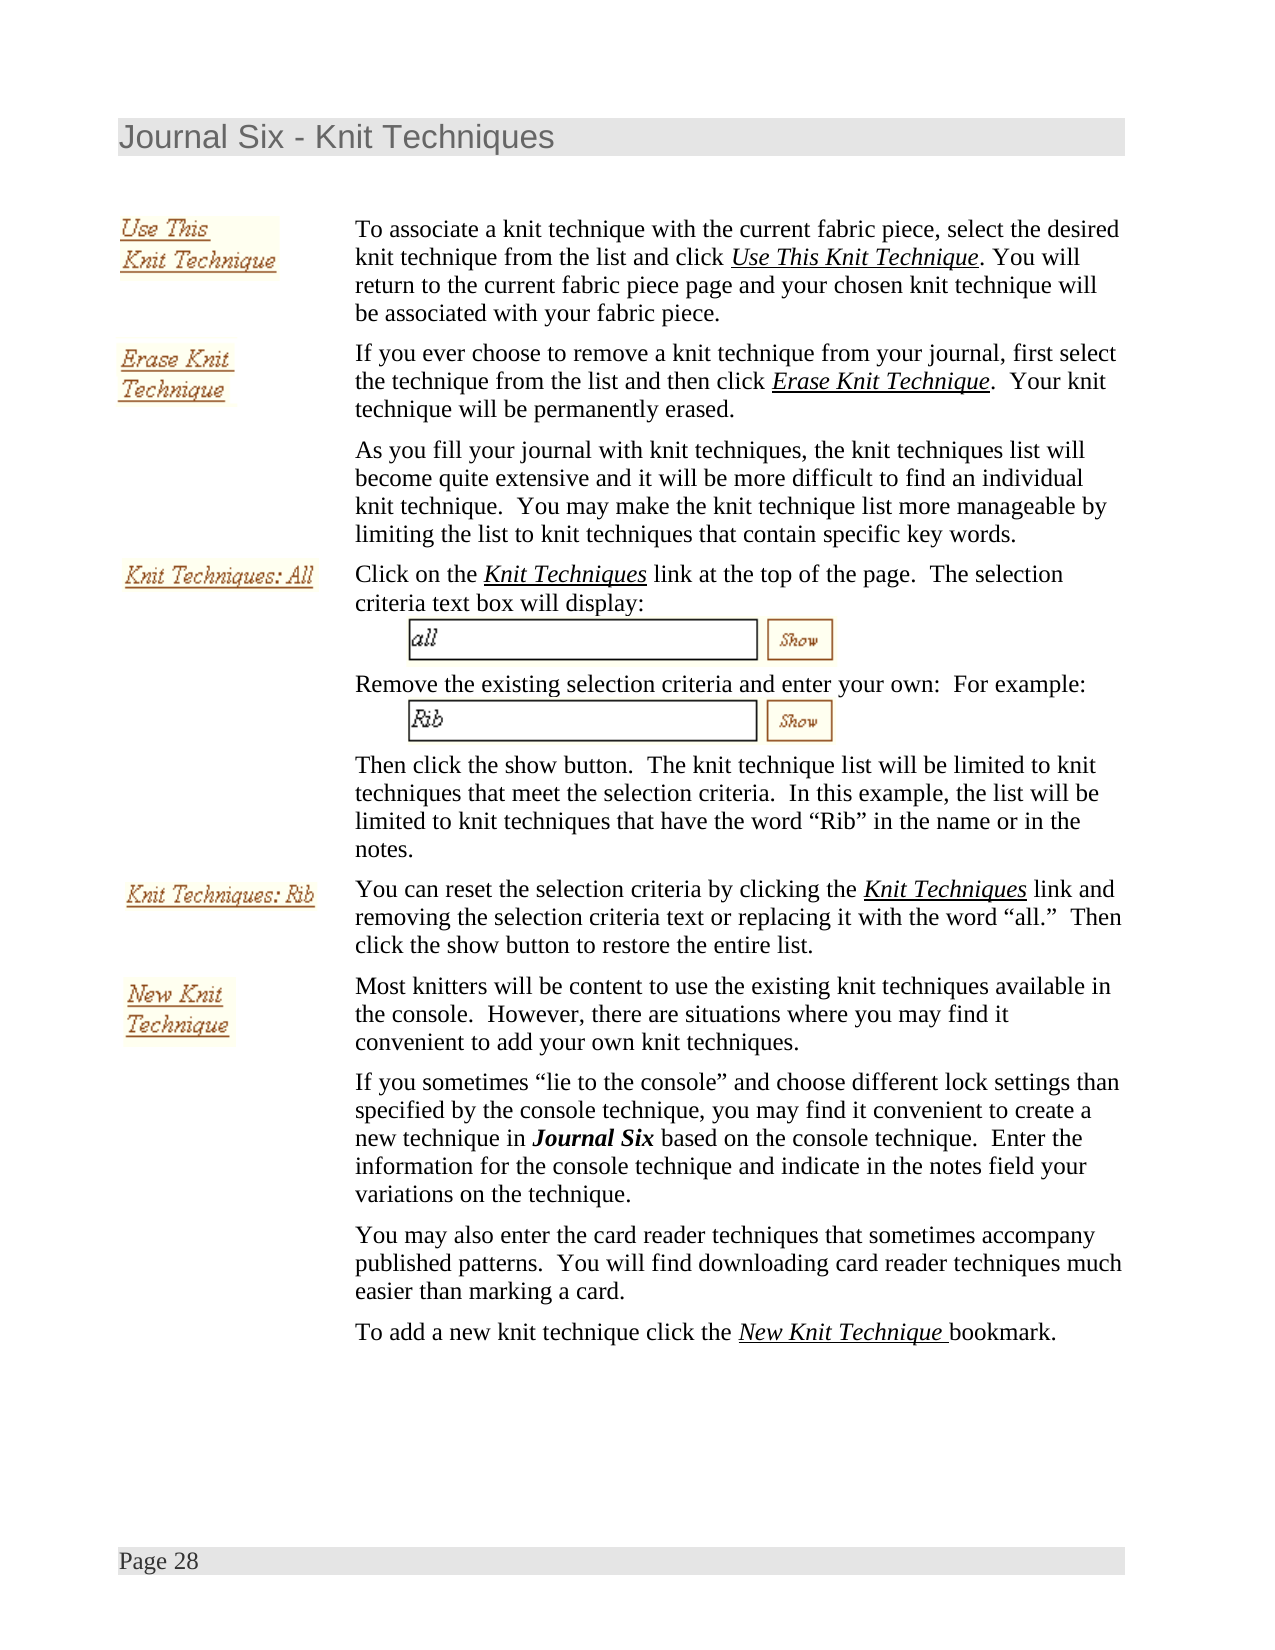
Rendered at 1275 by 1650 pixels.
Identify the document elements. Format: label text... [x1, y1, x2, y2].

text If you ever choose to remove a knit technique from your journal, first select the technique from the list and then click Erase Knit Technique. Your knit technique will be permanently erased. [355, 339, 1125, 423]
picture [123, 977, 236, 1047]
picture [120, 216, 280, 281]
text To add a new knit technique click the New Knit Technique bookmark. [355, 1317, 1125, 1345]
text If you sometimes “lie to the console” and choose different lock settings than specified by the console technique, you may find it convenient to create a new technique in Journal Six based on the console technique. Enter the information for the console technique and indicate in the notes field your variations on the technique. [355, 1068, 1125, 1208]
text You may also enter the card reader techniques that sometimes accompany published patterns. You will find downloading card reader techniques much easier than marking a card. [355, 1221, 1125, 1305]
picture [121, 558, 319, 592]
text Most knitters will be content to use the existing knit techniques available in the console. However, there are situations where you may find it convenient to add your own knit techniques. [355, 972, 1125, 1056]
picture [125, 882, 318, 911]
text Click on the Knit Techniques link at the top of the page. The selection criteria text box will display: [355, 560, 1125, 616]
picture [115, 337, 238, 407]
text You can reset the selection criteria by clicking the Knit Techniques link and removing the selection criteria text or replacing it with the word “all.” Then click the show button to restore the entire list. [355, 875, 1125, 959]
text Then click the show button. The knit technique list will be limited to knit techniques that meet the selection criteria. In this example, the list will be limited to knit techniques that have the word “Rib” in the name or in the notes. [355, 751, 1125, 863]
picture [406, 616, 838, 667]
text To associate a knit technique with the current fabric piece, select the desired knit technique from the list and click Use This Knit Technique. You will return to the current fabric piece page and your chosen knit technique will be associated with your fabric piece. [355, 215, 1125, 327]
picture [407, 697, 836, 745]
text Remove the existing selection criteria and enter your own: For example: [355, 669, 1125, 697]
text As you fill your journal with knit techniques, the knit techniques list will become quite extensive and it will be more difficult to find an individual knit technique. You may make the knit technique list more manageable by limiting the list to knit techniques that contain specific key words. [355, 436, 1125, 548]
